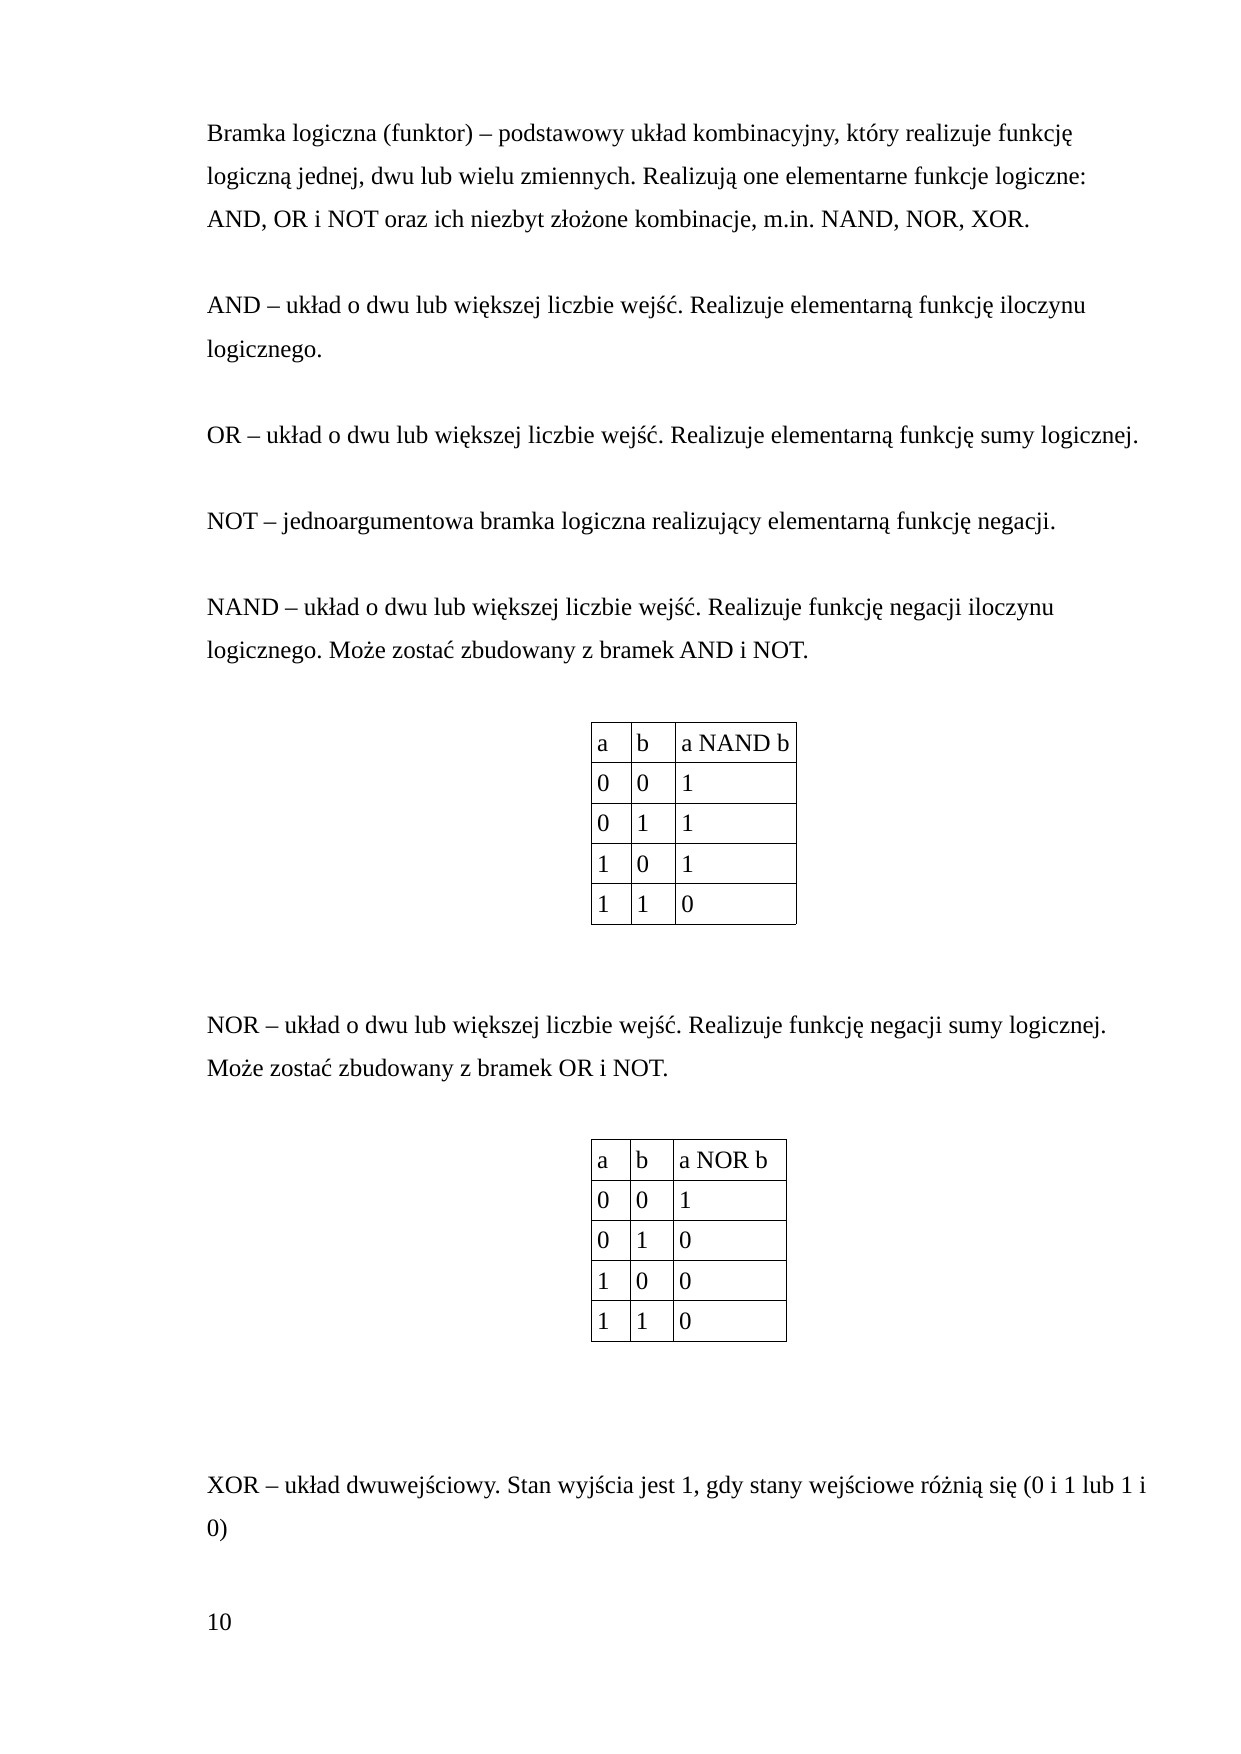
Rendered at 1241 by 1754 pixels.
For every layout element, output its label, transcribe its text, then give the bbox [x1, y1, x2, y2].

table_cell 0 [632, 844, 675, 883]
table_cell 0 [674, 1221, 786, 1260]
table_cell 0 [592, 763, 631, 802]
table_cell 1 [592, 1261, 630, 1300]
table_header a NOR b [674, 1140, 786, 1179]
table_cell 1 [631, 1221, 673, 1260]
table_header a NAND b [676, 723, 796, 762]
table_cell 1 [674, 1181, 786, 1220]
table_cell 1 [676, 804, 796, 843]
table_header a [592, 723, 631, 762]
table_cell 0 [674, 1301, 786, 1341]
text NAND – układ o dwu lub większej liczbie wejść. Realizuje funkcję negacji iloczynu logicznego. Może zostać zbudowany z bramek AND i NOT. [207, 592, 1152, 664]
text AND – układ o dwu lub większej liczbie wejść. Realizuje elementarną funkcję iloczynu logicznego. [207, 291, 1152, 362]
text NOR – układ o dwu lub większej liczbie wejść. Realizuje funkcję negacji sumy logicznej. Może zostać zbudowany z bramek OR i NOT. [207, 1010, 1152, 1082]
table_cell 1 [592, 1301, 630, 1341]
table_cell 0 [632, 763, 675, 802]
table_cell 1 [676, 763, 796, 802]
table_cell 0 [631, 1261, 673, 1300]
table_header b [632, 723, 675, 762]
text Bramka logiczna (funktor) – podstawowy układ kombinacyjny, który realizuje funkcję logiczną jednej, dwu lub wielu zmiennych. Realizują one elementarne funkcje logiczne: AND, OR i NOT oraz ich niezbyt złożone kombinacje, m.in. NAND, NOR, XOR. [207, 118, 1152, 233]
table_cell 1 [632, 804, 675, 843]
table_cell 1 [592, 844, 631, 883]
table_cell 1 [631, 1301, 673, 1341]
text XOR – układ dwuwejściowy. Stan wyjścia jest 1, gdy stany wejściowe różnią się (0 i 1 lub 1 i 0) [207, 1470, 1152, 1542]
table_header b [631, 1140, 673, 1179]
table_cell 0 [676, 884, 796, 923]
table_header a [592, 1140, 630, 1179]
table_cell 0 [631, 1181, 673, 1220]
table_cell 0 [592, 1221, 630, 1260]
table_cell 0 [592, 804, 631, 843]
text NOT – jednoargumentowa bramka logiczna realizujący elementarną funkcję negacji. [207, 506, 1152, 535]
text OR – układ o dwu lub większej liczbie wejść. Realizuje elementarną funkcję sumy logicznej. [207, 420, 1152, 449]
table_cell 1 [676, 844, 796, 883]
table_cell 0 [674, 1261, 786, 1300]
table_cell 0 [592, 1181, 630, 1220]
table_cell 1 [632, 884, 675, 923]
table_cell 1 [592, 884, 631, 923]
